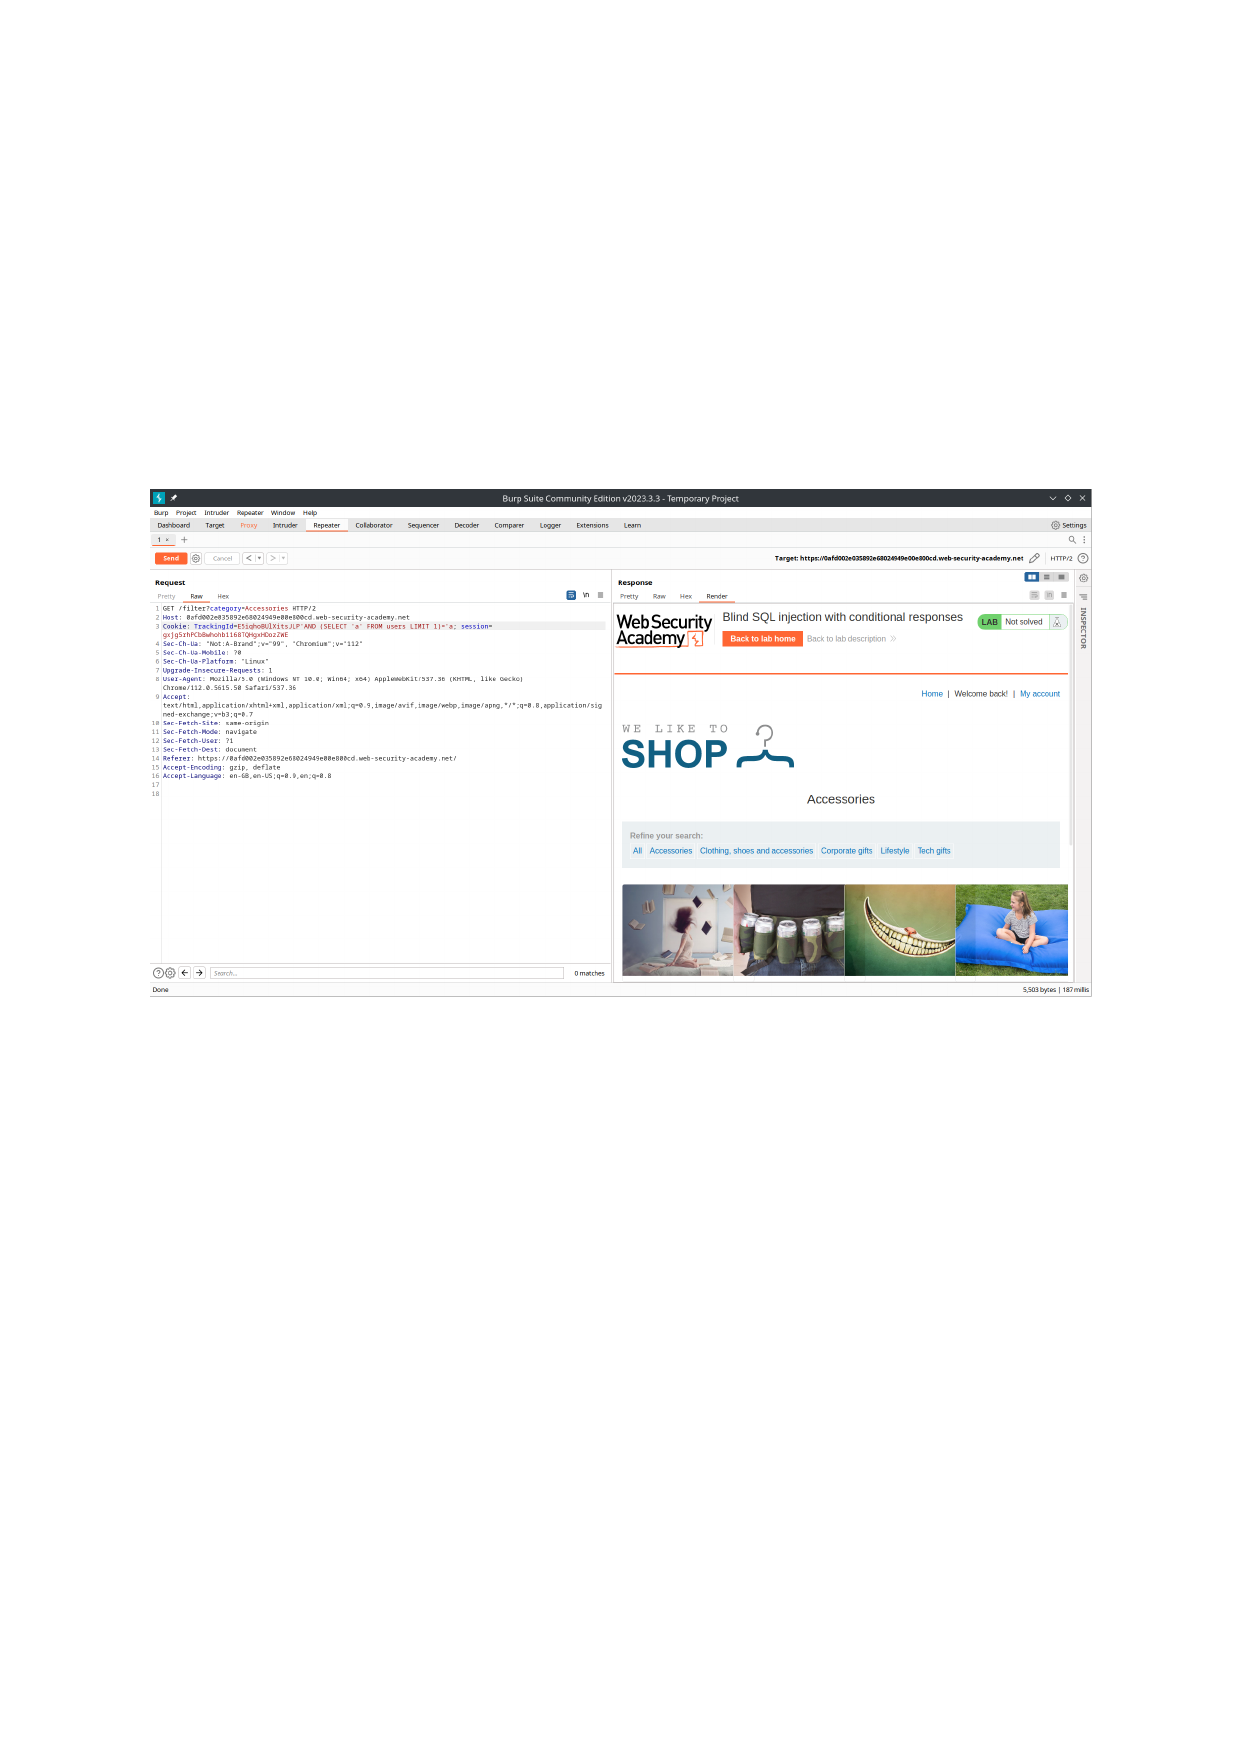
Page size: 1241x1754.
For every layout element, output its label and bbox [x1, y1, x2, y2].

picture [118, 463, 1123, 1034]
